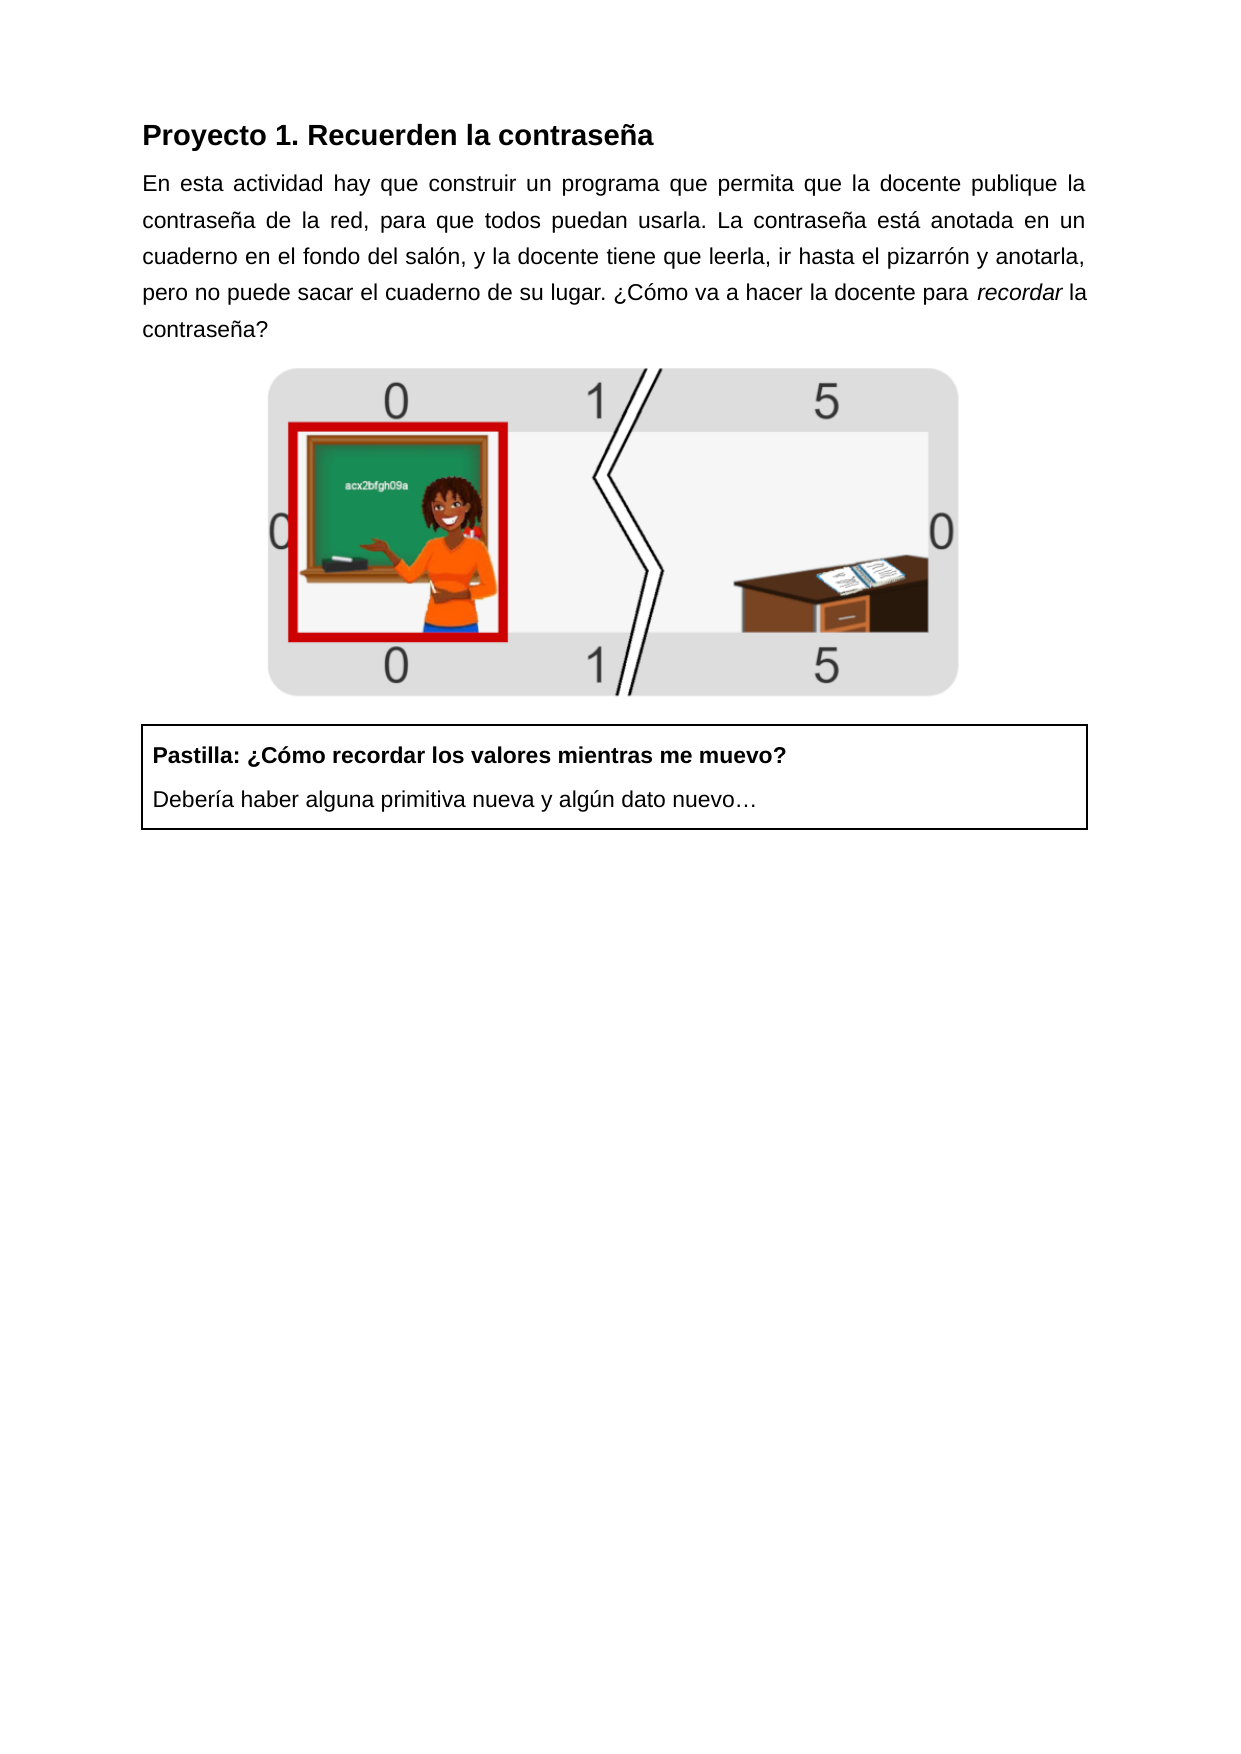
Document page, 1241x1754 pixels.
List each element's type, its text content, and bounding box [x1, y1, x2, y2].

text Proyecto 1. Recuerden la contraseña [142, 118, 1087, 152]
text En esta actividad hay que construir un programa que permita que la docente publique la contraseña de la red, para que todos puedan usarla. La contraseña está anotada en un cuaderno en el fondo del salón, y la docente tiene que leerla, ir hasta el pizarrón y anotarla, pero no puede sacar el cuaderno de su lugar. ¿Cómo va a hacer la docente para recordar la contraseña? [142, 170, 1087, 342]
picture [264, 363, 965, 708]
table_header Pastilla: ¿Cómo recordar los valores mientras me muevo? Debería haber alguna primitiva nueva y algún dato nuevo… [143, 726, 1086, 828]
